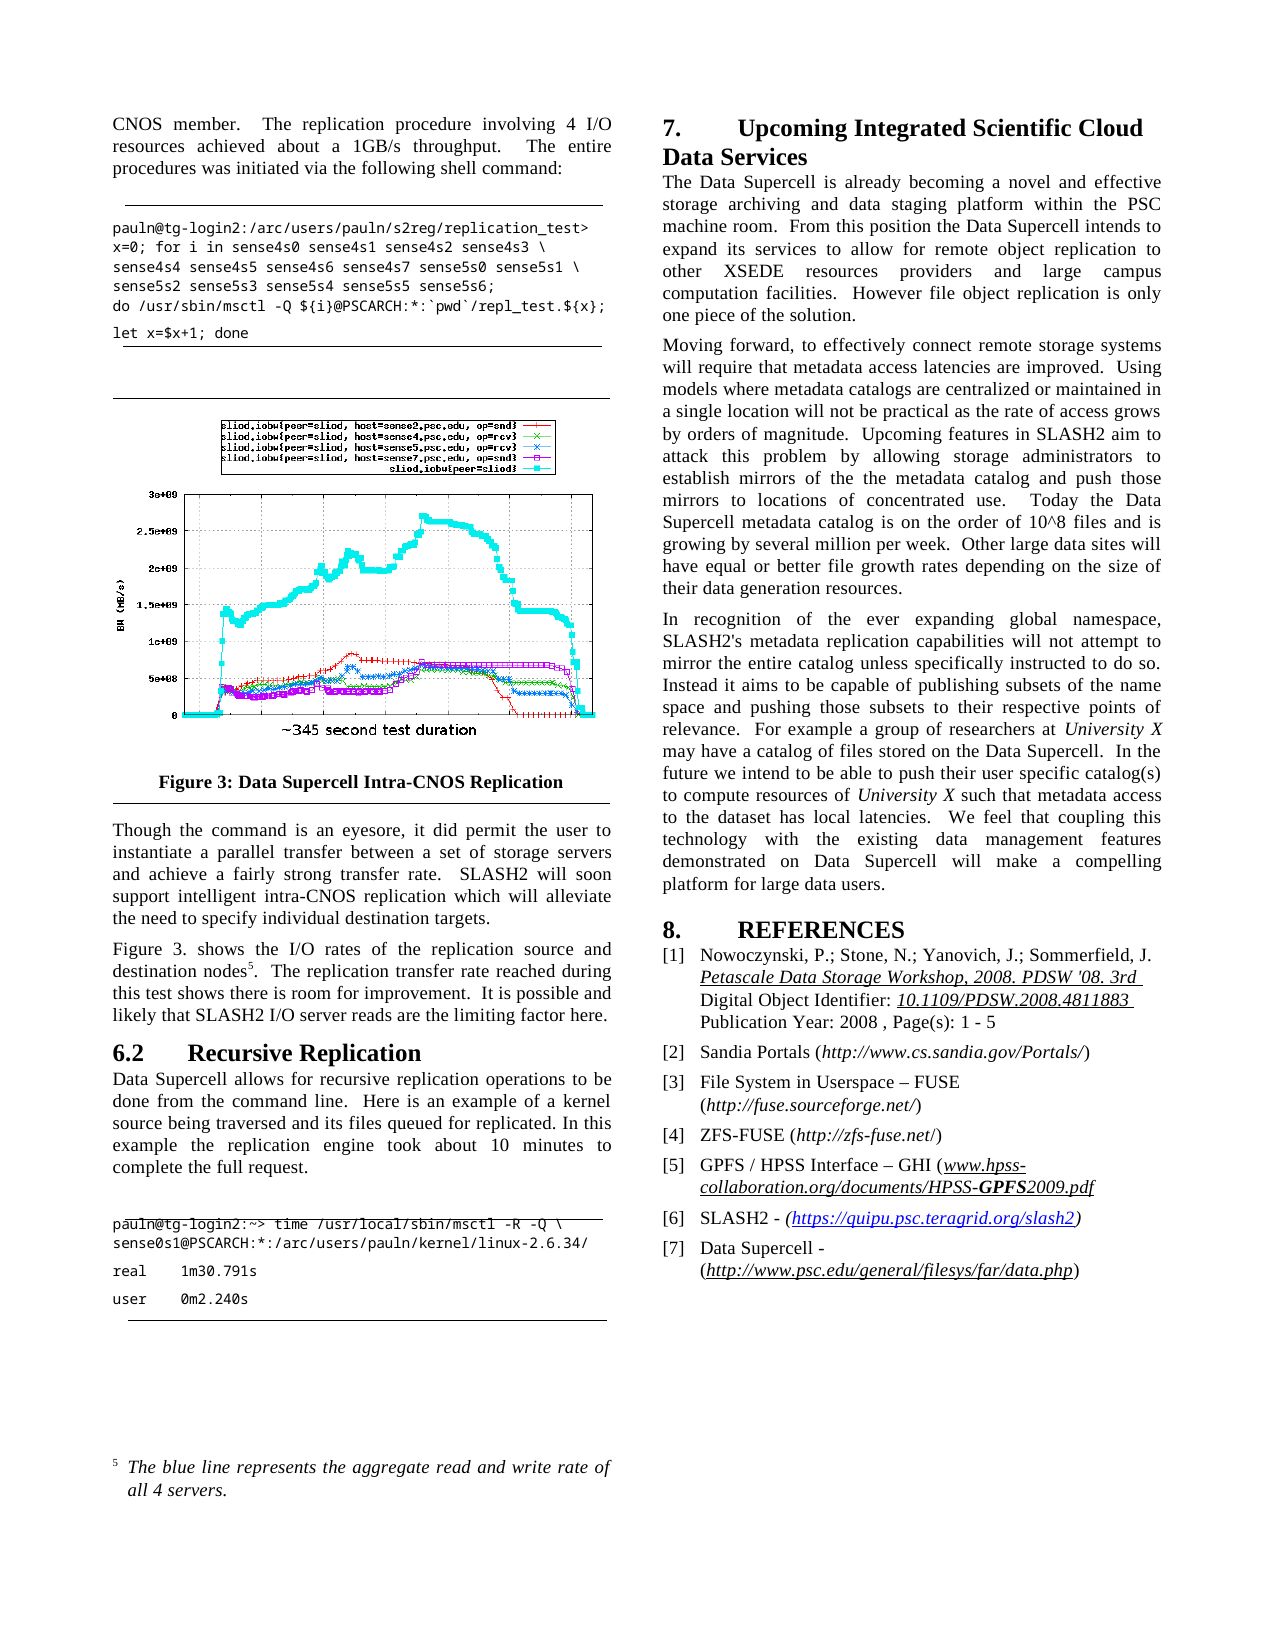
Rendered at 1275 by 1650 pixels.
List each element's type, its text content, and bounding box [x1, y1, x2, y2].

list Data Supercell - (http://www.psc.edu/general/filesys/far/data.php) [662, 1237, 1162, 1281]
text Figure 3. shows the I/O rates of the replication source and destination nodes. The replication transfer rate reached during this test shows there is room for improvement. It is possible and likely that SLASH2 I/O server reads are the limiting factor here. [112, 937, 613, 1025]
text pauln@tg-login2:/arc/users/pauln/s2reg/replication_test> x=0; for i in sense4s0 sense4s1 sense4s2 sense4s3 \ sense4s4 sense4s5 sense4s6 sense4s7 sense5s0 sense5s1 \ sense5s2 sense5s3 sense5s4 sense5s5 sense5s6; do /usr/sbin/msctl -Q ${i}@PSCARCH:*:`pwd`/repl_test.${x}; [112, 217, 613, 315]
text real 1m30.791s [112, 1261, 613, 1280]
list SLASH2 - (https://quipu.psc.teragrid.org/slash2) [662, 1206, 1162, 1228]
list Nowoczynski, P.; Stone, N.; Yanovich, J.; Sommerfield, J. Petascale Data Storage Workshop, 2008. PDSW '08. 3rd Digital Object Identifier: 10.1109/PDSW.2008.4811883 Publication Year: 2008 , Page(s): 1 - 5 [662, 944, 1162, 1032]
text Moving forward, to effectively connect remote storage systems will require that metadata access latencies are improved. Using models where metadata catalogs are centralized or maintained in a single location will not be practical as the rate of access grows by orders of magnitude. Upcoming features in SLASH2 aim to attack this problem by allowing storage administrators to establish mirrors of the the metadata catalog and push those mirrors to locations of concentrated use. Today the Data Supercell metadata catalog is on the order of 10^8 files and is growing by several million per week. Other large data sites will have equal or better file growth rates depending on the size of their data generation resources. [662, 333, 1162, 598]
text let x=$x+1; done [112, 323, 613, 343]
picture [112, 417, 610, 749]
list GPFS / HPSS Interface – GHI (www.hpss-collaboration.org/documents/HPSS-GPFS2009.pdf [662, 1154, 1162, 1198]
list File System in Userspace – FUSE (http://fuse.sourceforge.net/) [662, 1071, 1162, 1115]
text The Data Supercell is already becoming a novel and effective storage archiving and data staging platform within the PSC machine room. From this position the Data Supercell intends to expand its services to allow for remote object replication to other XSEDE resources providers and large campus computation facilities. However file object replication is only one piece of the solution. [662, 171, 1162, 325]
text In recognition of the ever expanding global namespace, SLASH2's metadata replication capabilities will not attempt to mirror the entire catalog unless specifically instructed to do so. Instead it aims to be capable of publishing subsets of the name space and pushing those subsets to their respective points of relevance. For example a group of researchers at University X may have a catalog of files stored on the Data Supercell. In the future we intend to be able to push their user specific catalog(s) to compute resources of University X such that metadata access to the dataset has local latencies. We feel that coupling this technology with the existing data management features demonstrated on Data Supercell will make a compelling platform for large data users. [662, 607, 1162, 894]
text Though the command is an eyesore, it did permit the user to instantiate a parallel transfer between a set of storage servers and achieve a fairly strong transfer rate. SLASH2 will soon support intelligent intra-CNOS replication which will alleviate the need to specify individual destination targets. [112, 381, 613, 929]
text Figure 3: Data Supercell Intra-CNOS Replication [112, 771, 610, 793]
text The blue line represents the aggregate read and write rate of all 4 servers. [112, 1456, 613, 1500]
text user 0m2.240s [112, 1289, 613, 1308]
subtitle REFERENCES [662, 915, 1162, 944]
list ZFS-FUSE (http://zfs-fuse.net/) [662, 1123, 1162, 1146]
subtitle Upcoming Integrated Scientific Cloud Data Services [662, 112, 1162, 171]
text Data Supercell allows for recursive replication operations to be done from the command line. Here is an example of a kernel source being traversed and its files queued for replicated. In this example the replication engine took about 10 minutes to complete the full request. [112, 1067, 613, 1177]
text pauln@tg-login2:~> time /usr/local/sbin/msctl -R -Q \ sense0s1@PSCARCH:*:/arc/users/pauln/kernel/linux-2.6.34/ [112, 1213, 613, 1252]
subtitle Recursive Replication [112, 1038, 613, 1067]
list Sandia Portals (http://www.cs.sandia.gov/Portals/) [662, 1041, 1162, 1063]
text CNOS member. The replication procedure involving 4 I/O resources achieved about a 1GB/s throughput. The entire procedures was initiated via the following shell command: [112, 112, 613, 179]
